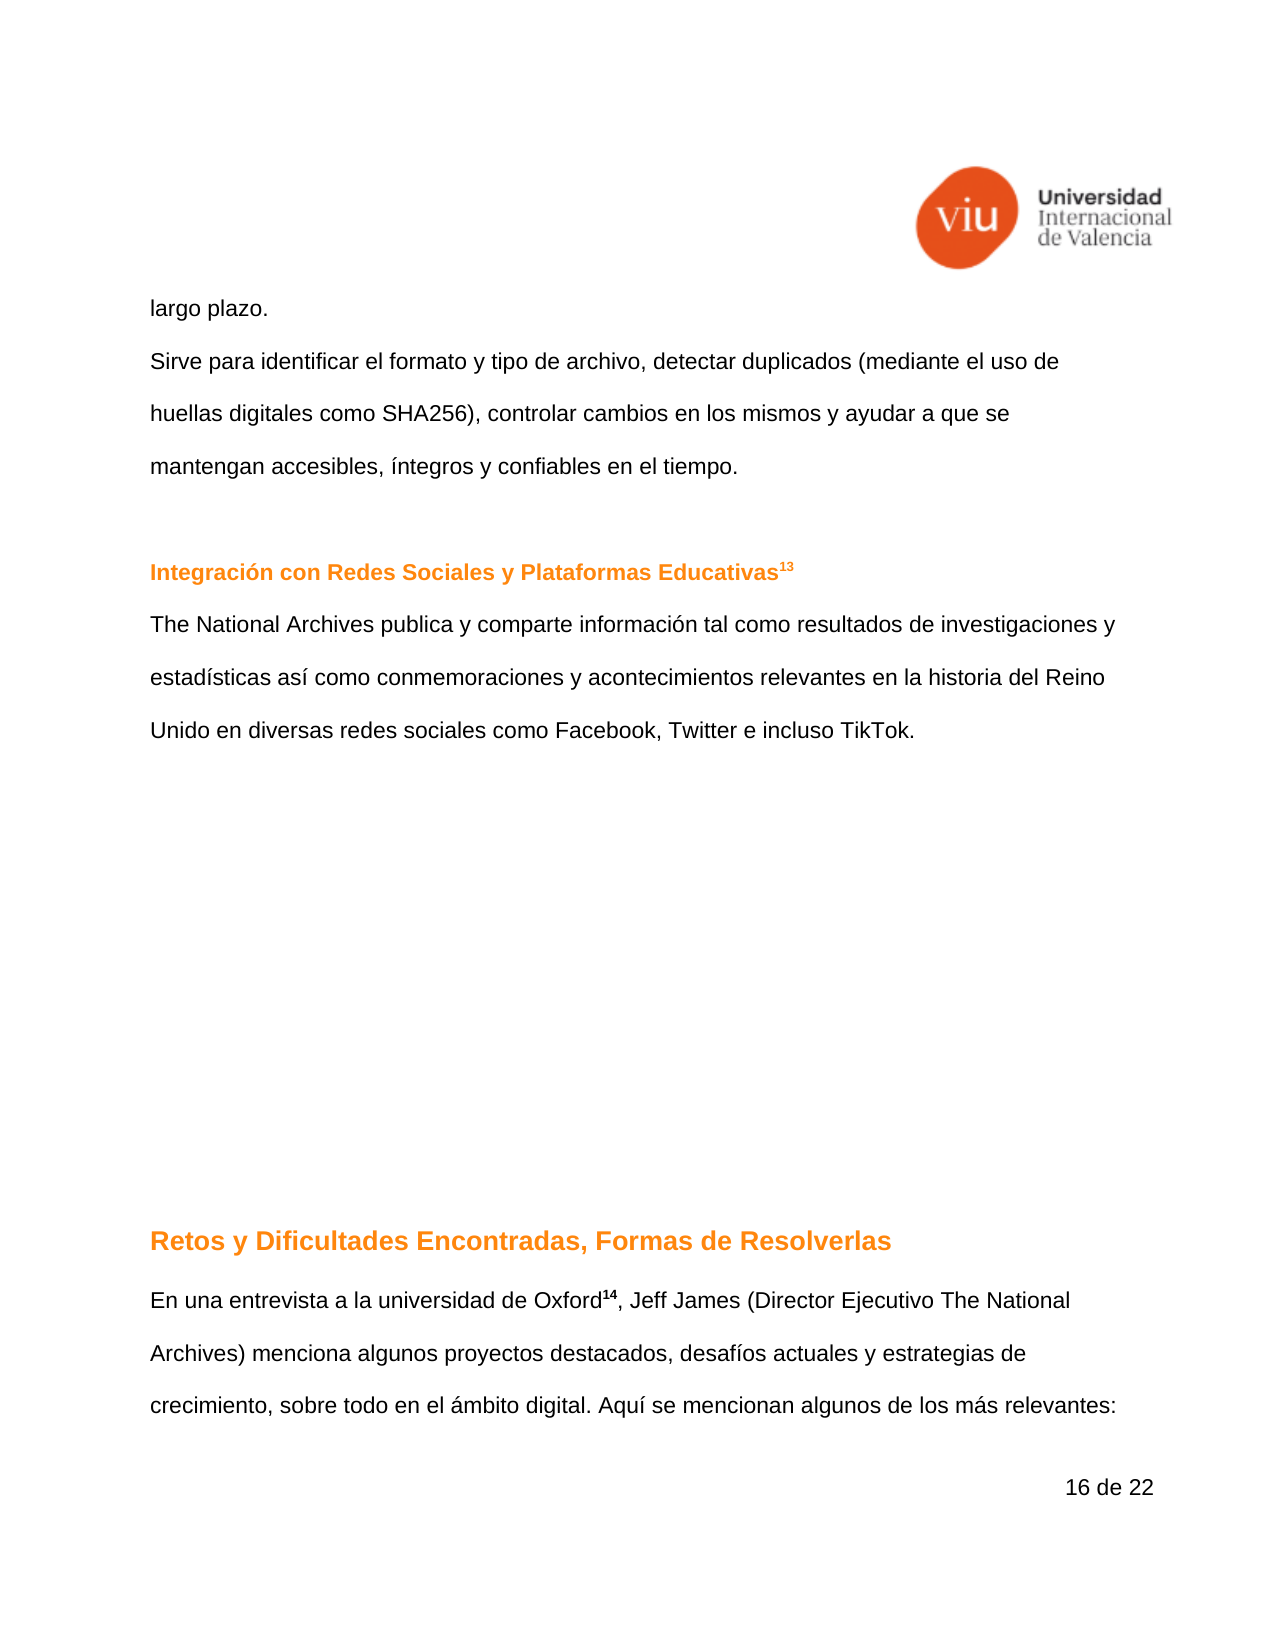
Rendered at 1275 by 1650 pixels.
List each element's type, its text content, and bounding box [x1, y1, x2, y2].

text En una entrevista a la universidad de Oxford14, Jeff James (Director Ejecutivo The National Archives) menciona algunos proyectos destacados, desafíos actuales y estrategias de crecimiento, sobre todo en el ámbito digital. Aquí se mencionan algunos de los más relevantes: [150, 1287, 1125, 1419]
text Retos y Dificultades Encontradas, Formas de Resolverlas [150, 1224, 1125, 1256]
text Integración con Redes Sociales y Plataformas Educativas13 [150, 558, 1125, 585]
text Sirve para identificar el formato y tipo de archivo, detectar duplicados (mediante el uso de huellas digitales como SHA256), controlar cambios en los mismos y ayudar a que se mantengan accesibles, íntegros y confiables en el tiempo. [150, 348, 1125, 479]
text The National Archives publica y comparte información tal como resultados de investigaciones y estadísticas así como conmemoraciones y acontecimientos relevantes en la historia del Reino Unido en diversas redes sociales como Facebook, Twitter e incluso TikTok. [150, 611, 1125, 743]
text largo plazo. [150, 295, 1125, 321]
picture [913, 162, 1175, 274]
